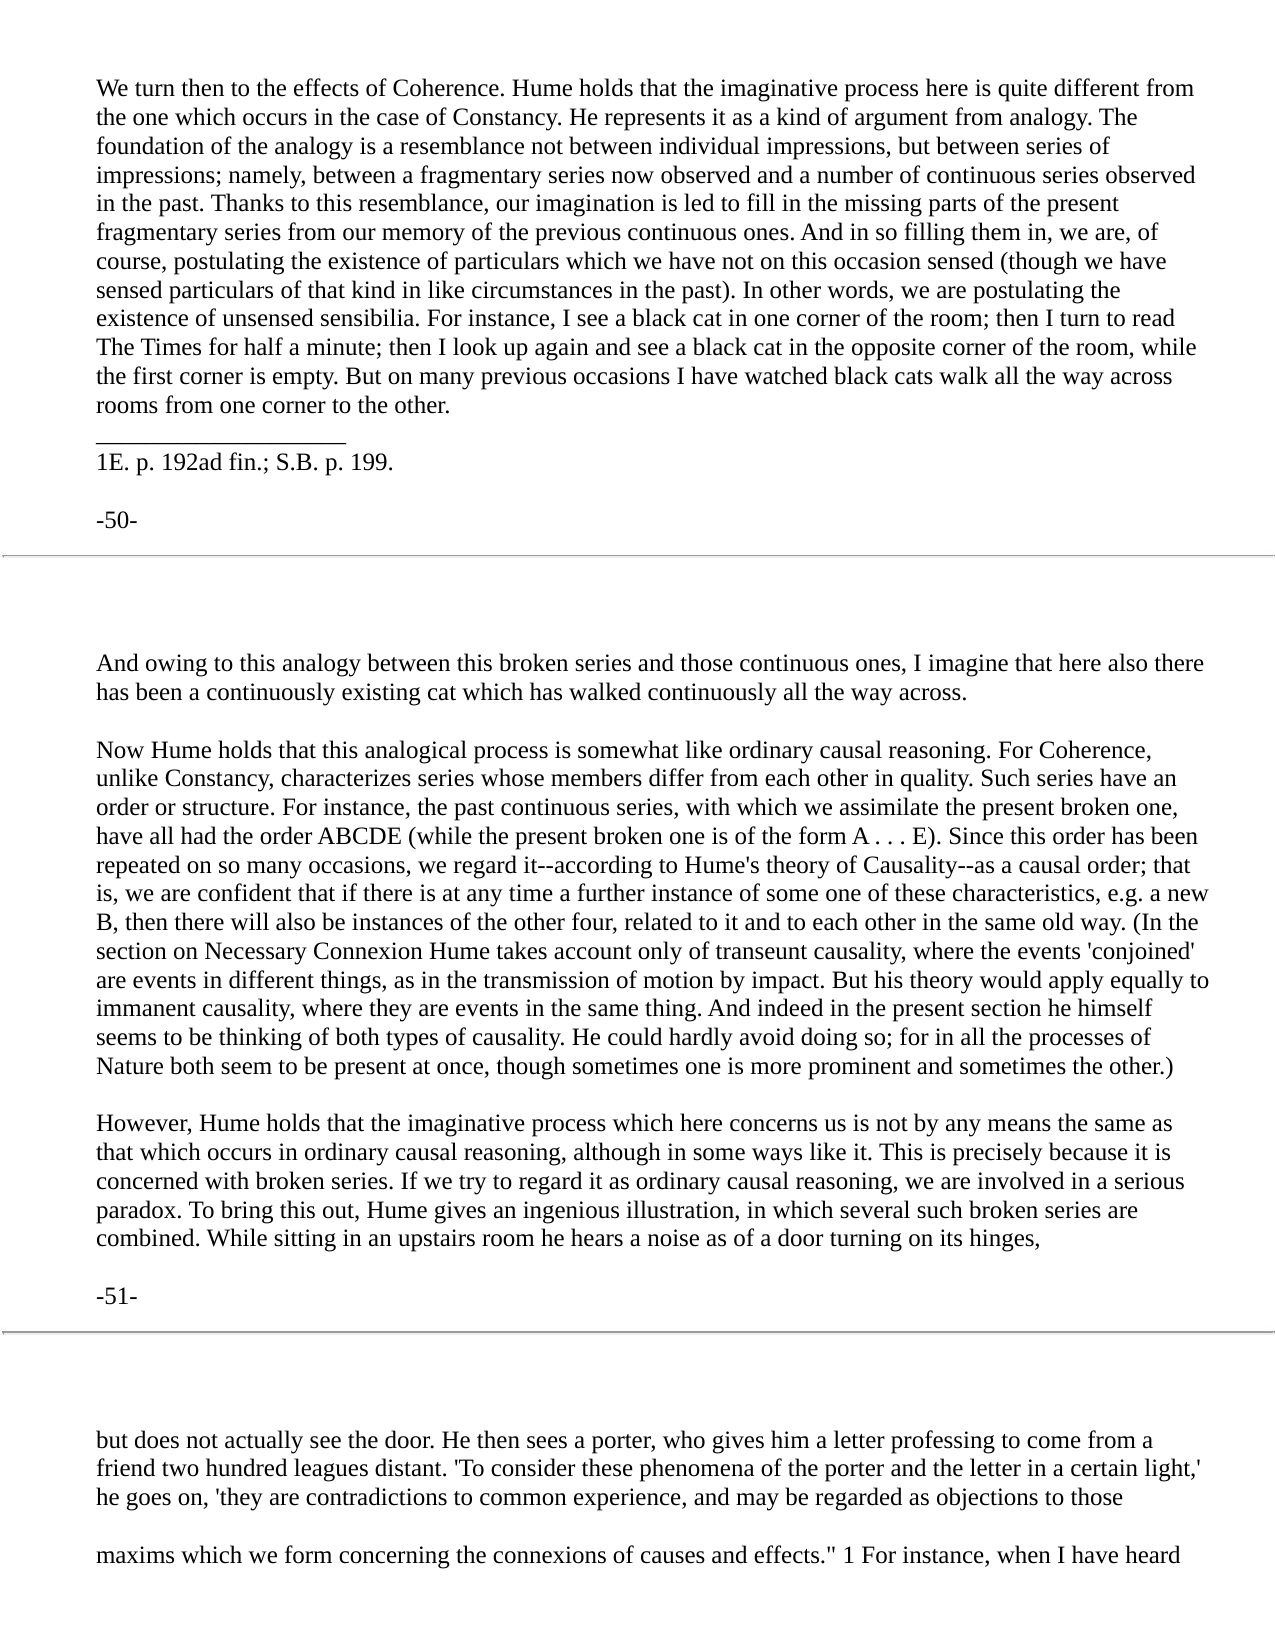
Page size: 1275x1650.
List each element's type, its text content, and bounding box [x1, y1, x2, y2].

text However, Hume holds that the imaginative process which here concerns us is not by any means the same as that which occurs in ordinary causal reasoning, although in some ways like it. This is precisely because it is concerned with broken series. If we try to regard it as ordinary causal reasoning, we are involved in a serious paradox. To bring this out, Hume gives an ingenious illustration, in which several such broken series are combined. While sitting in an upstairs room he hears a noise as of a door turning on its hinges, [96, 1108, 1212, 1252]
picture [0, 1327, 1275, 1337]
picture [0, 551, 1275, 560]
text maxims which we form concerning the connexions of causes and effects." 1 For instance, when I have heard [96, 1540, 1212, 1568]
text And owing to this analogy between this broken series and those continuous ones, I imagine that here also there has been a continuously existing cat which has walked continuously all the way across. [96, 648, 1212, 706]
text 1E. p. 192ad fin.; S.B. p. 199. [96, 447, 1212, 476]
text -50- [96, 505, 1212, 533]
text but does not actually see the door. He then sees a porter, who gives him a letter professing to come from a friend two hundred leagues distant. 'To consider these phenomena of the porter and the letter in a certain light,' he goes on, 'they are contradictions to common experience, and may be regarded as objections to those [96, 1425, 1212, 1511]
text Now Hume holds that this analogical process is somewhat like ordinary causal reasoning. For Coherence, unlike Constancy, characterizes series whose members differ from each other in quality. Such series have an order or structure. For instance, the past continuous series, with which we assimilate the present broken one, have all had the order ABCDE (while the present broken one is of the form A . . . E). Since this order has been repeated on so many occasions, we regard it--according to Hume's theory of Causality--as a causal order; that is, we are confident that if there is at any time a further instance of some one of these characteristics, e.g. a new B, then there will also be instances of the other four, related to it and to each other in the same old way. (In the section on Necessary Connexion Hume takes account only of transeunt causality, where the events 'conjoined' are events in different things, as in the transmission of motion by impact. But his theory would apply equally to immanent causality, where they are events in the same thing. And indeed in the present section he himself seems to be thinking of both types of causality. He could hardly avoid doing so; for in all the processes of Nature both seem to be present at once, though sometimes one is more prominent and sometimes the other.) [96, 735, 1212, 1080]
text ____________________ [96, 418, 1212, 447]
text -51- [96, 1281, 1212, 1310]
text We turn then to the effects of Coherence. Hume holds that the imaginative process here is quite different from the one which occurs in the case of Constancy. He represents it as a kind of argument from analogy. The foundation of the analogy is a resemblance not between individual impressions, but between series of impressions; namely, between a fragmentary series now observed and a number of continuous series observed in the past. Thanks to this resemblance, our imagination is led to fill in the missing parts of the present fragmentary series from our memory of the previous continuous ones. And in so filling them in, we are, of course, postulating the existence of particulars which we have not on this occasion sensed (though we have sensed particulars of that kind in like circumstances in the past). In other words, we are postulating the existence of unsensed sensibilia. For instance, I see a black cat in one corner of the room; then I turn to read The Times for half a minute; then I look up again and see a black cat in the opposite corner of the room, while the first corner is empty. But on many previous occasions I have watched black cats walk all the way across rooms from one corner to the other. [96, 73, 1212, 418]
